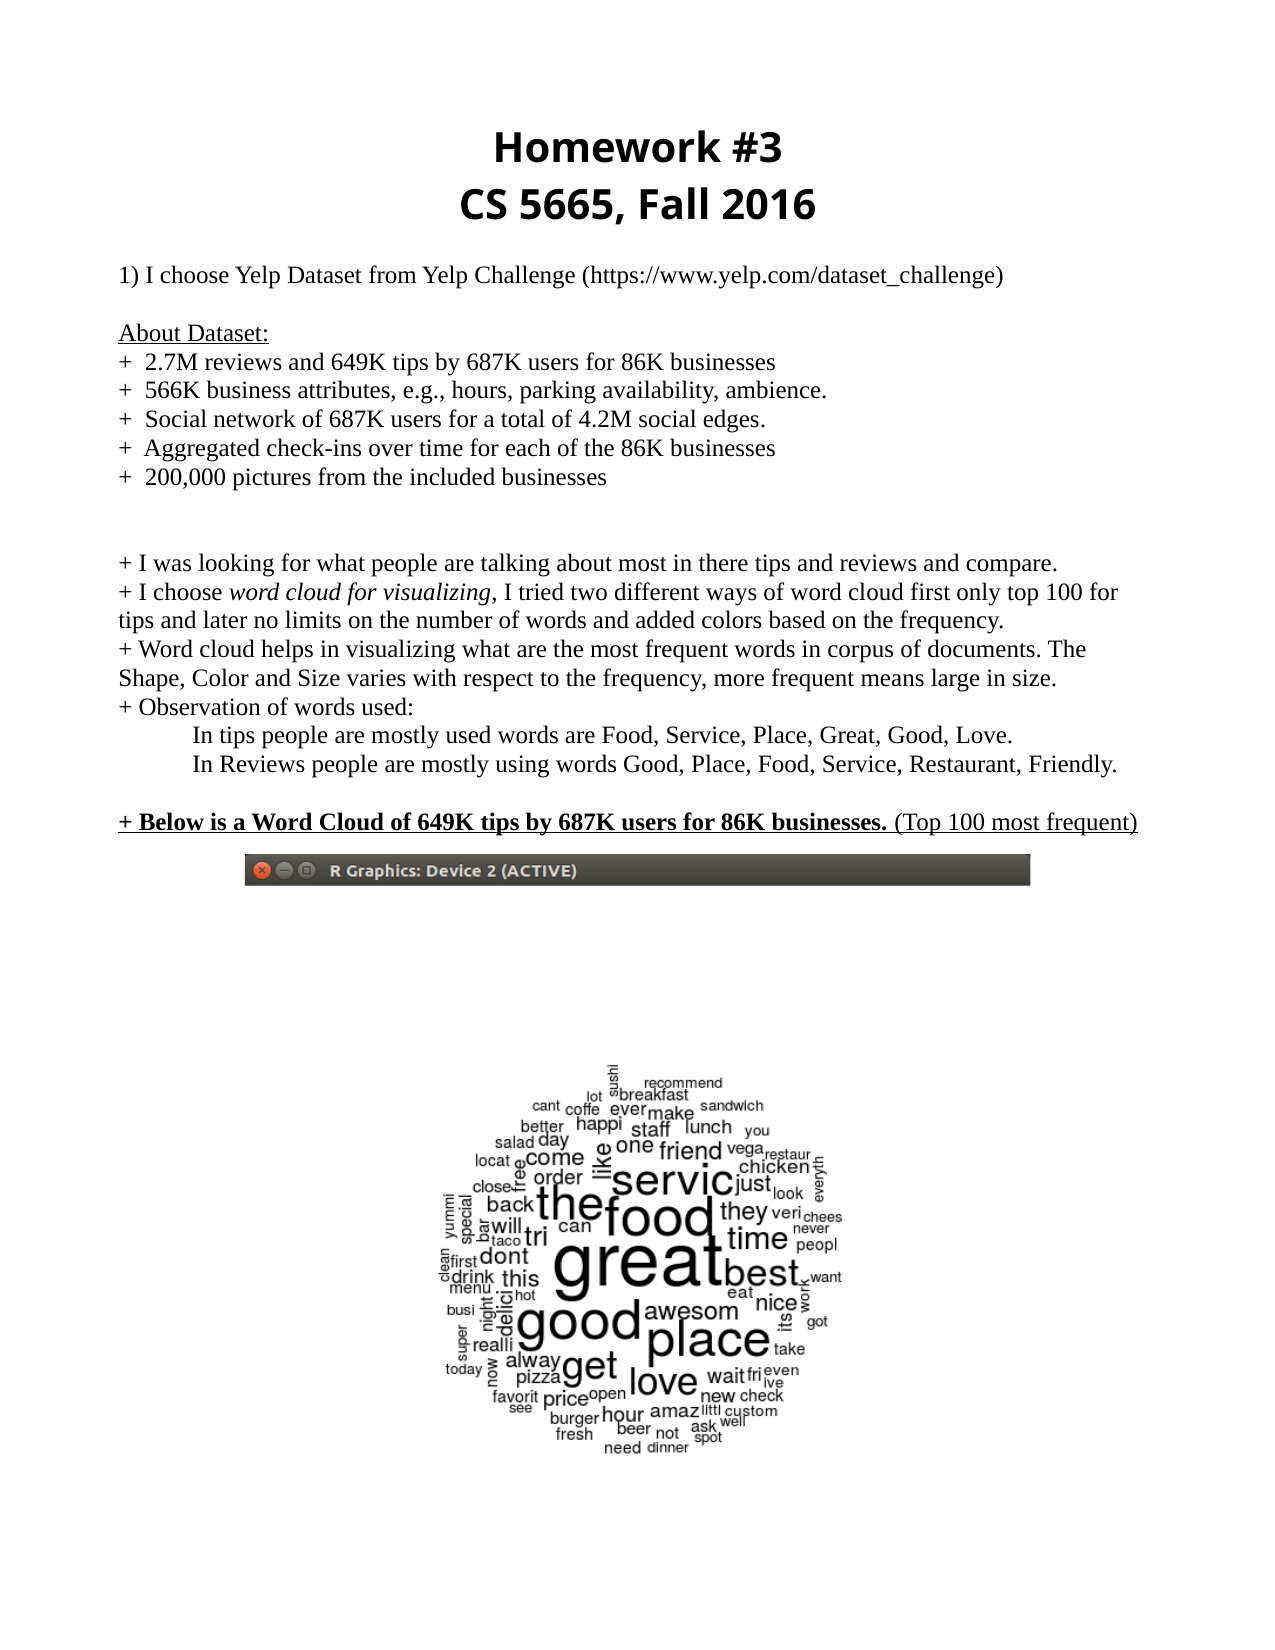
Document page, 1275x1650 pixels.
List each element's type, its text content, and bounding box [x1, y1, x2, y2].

text 1) I choose Yelp Dataset from Yelp Challenge (https://www.yelp.com/dataset_challenge) [118, 260, 1157, 289]
text About Dataset: [118, 318, 1157, 347]
text + Below is a Word Cloud of 649K tips by 687K users for 86K businesses. (Top 100 most frequent) [118, 807, 1157, 835]
text + Word cloud helps in visualizing what are the most frequent words in corpus of documents. The Shape, Color and Size varies with respect to the frequency, more frequent means large in size. [118, 634, 1157, 692]
picture [244, 854, 1031, 1650]
text Homework #3 [118, 118, 1157, 175]
text In Reviews people are mostly using words Good, Place, Food, Service, Restaurant, Friendly. [118, 749, 1157, 778]
text + 566K business attributes, e.g., hours, parking availability, ambience. [118, 375, 1157, 404]
text CS 5665, Fall 2016 [118, 175, 1157, 232]
text + 2.7M reviews and 649K tips by 687K users for 86K businesses [118, 347, 1157, 375]
text + Aggregated check-ins over time for each of the 86K businesses [118, 433, 1157, 462]
text + I choose word cloud for visualizing, I tried two different ways of word cloud first only top 100 for tips and later no limits on the number of words and added colors based on the frequency. [118, 577, 1157, 634]
text + 200,000 pictures from the included businesses [118, 462, 1157, 490]
text + Observation of words used: [118, 692, 1157, 720]
text + I was looking for what people are talking about most in there tips and reviews and compare. [118, 548, 1157, 577]
text + Social network of 687K users for a total of 4.2M social edges. [118, 404, 1157, 433]
text In tips people are mostly used words are Food, Service, Place, Great, Good, Love. [118, 720, 1157, 749]
